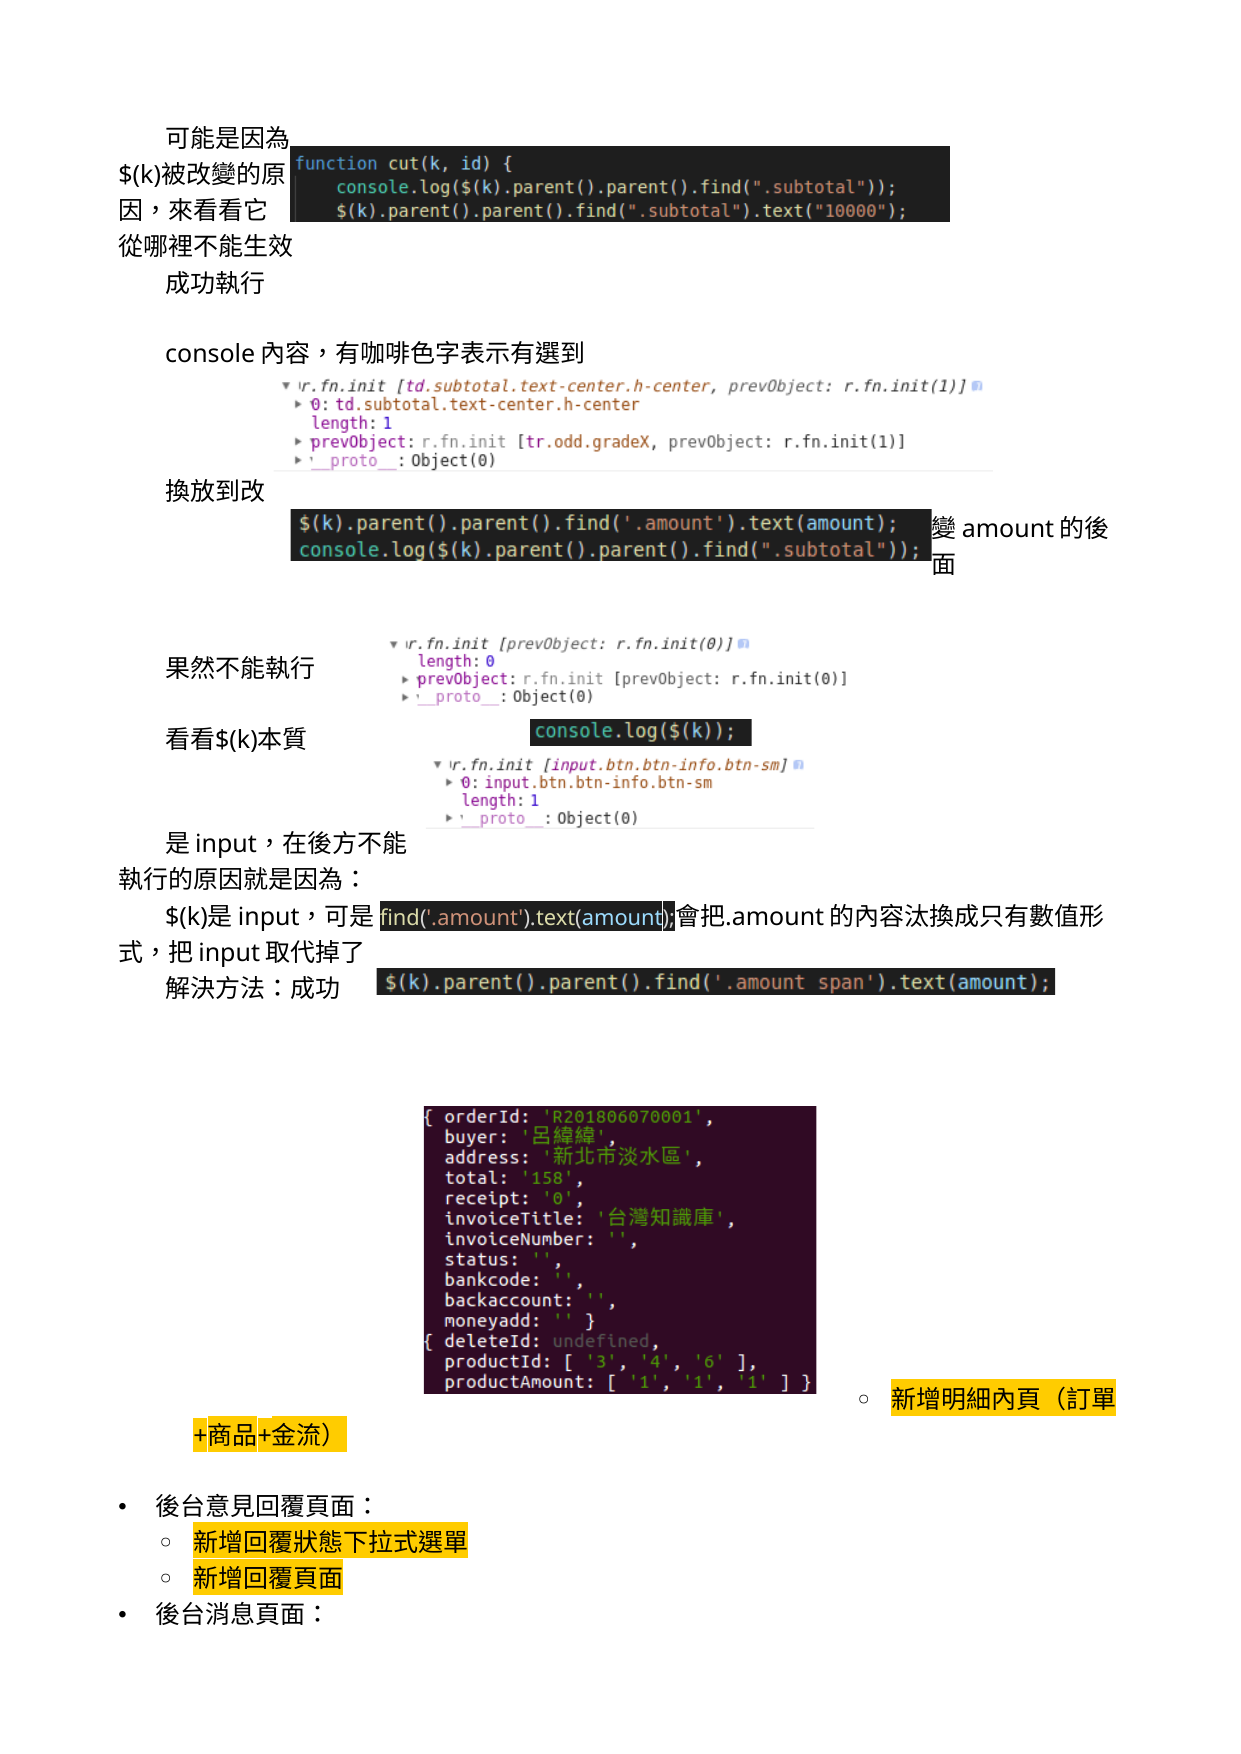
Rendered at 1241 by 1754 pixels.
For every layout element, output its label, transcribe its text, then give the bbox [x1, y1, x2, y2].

picture [385, 634, 860, 707]
list 新增回覆頁面 [156, 1558, 1122, 1595]
text 看看$(k)本質 [118, 719, 1122, 755]
picture [273, 377, 993, 473]
list 後台消息頁面： [118, 1595, 1122, 1631]
picture [423, 1106, 817, 1394]
list 新增明細內頁（訂單+商品+金流） [156, 1379, 1122, 1452]
picture [530, 719, 752, 746]
picture [425, 755, 815, 829]
list 新增回覆狀態下拉式選單 [156, 1522, 1122, 1558]
text 可能是因為$(k)被改變的原因，來看看它從哪裡不能生效 [118, 118, 1122, 263]
picture [376, 968, 1056, 995]
text console內容，有咖啡色字表示有選到 [118, 333, 1122, 370]
text 成功執行 [118, 263, 1122, 299]
picture [290, 509, 932, 561]
text 果然不能執行 [118, 649, 385, 685]
list 後台意見回覆頁面： [118, 1486, 1122, 1522]
picture [290, 146, 950, 222]
text 解決方法：成功 [118, 968, 1122, 1005]
text [860, 649, 1122, 685]
text $(k)是input，可是find('.amount').text(amount);會把.amount的內容汰換成只有數值形式，把input取代掉了 [118, 896, 1122, 968]
text 是input，在後方不能執行的原因就是因為： [118, 823, 1122, 896]
text 換放到改變amount的後面 [118, 472, 1122, 581]
